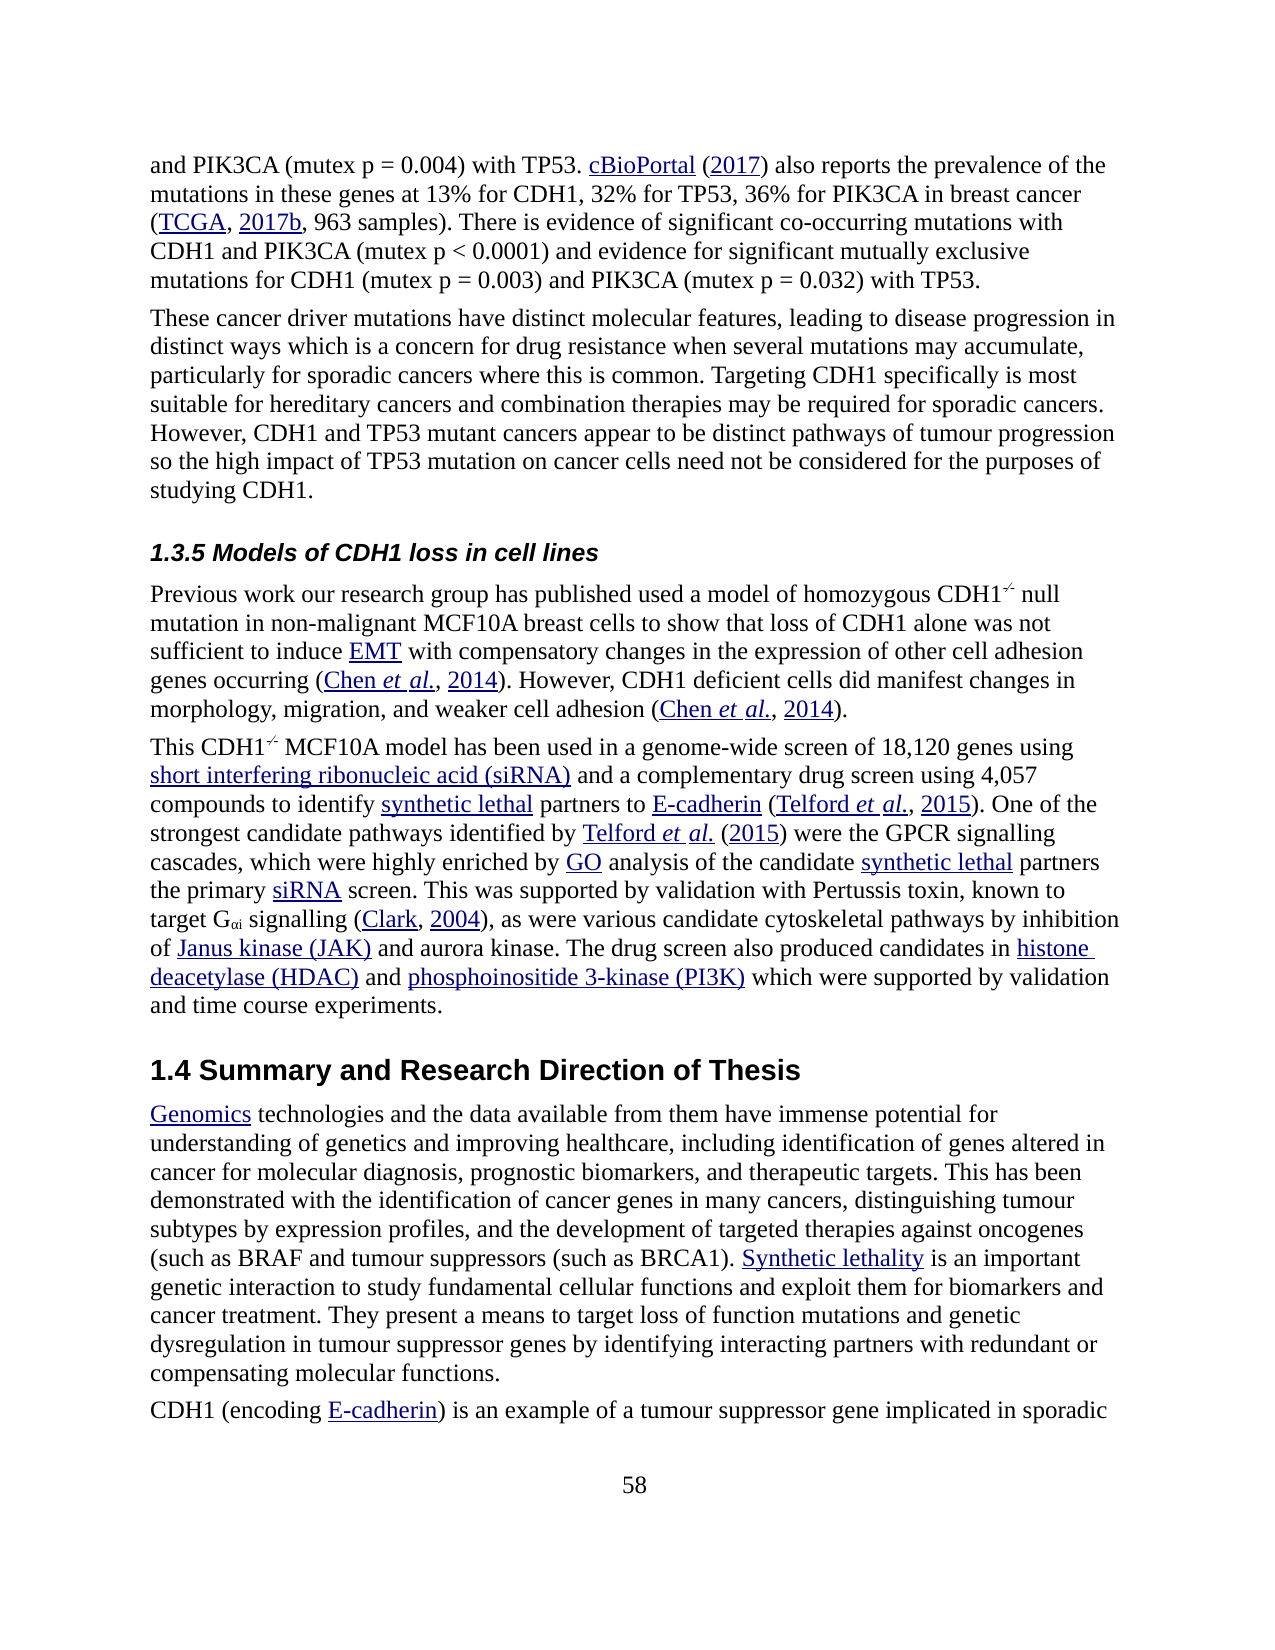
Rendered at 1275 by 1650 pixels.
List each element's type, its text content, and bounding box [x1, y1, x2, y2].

text and PIK3CA (mutex p = 0.004) with TP53. cBioPortal (2017) also reports the prevalence of the mutations in these genes at 13% for CDH1, 32% for TP53, 36% for PIK3CA in breast cancer (TCGA, 2017b, 963 samples). There is evidence of significant co-occurring mutations with CDH1 and PIK3CA (mutex p < 0.0001) and evidence for significant mutually exclusive mutations for CDH1 (mutex p = 0.003) and PIK3CA (mutex p = 0.032) with TP53. [150, 150, 1125, 294]
text Previous work our research group has published used a model of homozygous CDH1-∕- null mutation in non-malignant MCF10A breast cells to show that loss of CDH1 alone was not sufficient to induce EMT with compensatory changes in the expression of other cell adhesion genes occurring (Chen et al., 2014). However, CDH1 deficient cells did manifest changes in morphology, migration, and weaker cell adhesion (Chen et al., 2014). [150, 579, 1125, 723]
subtitle 1.4 Summary and Research Direction of Thesis [150, 1053, 1125, 1087]
text CDH1 (encoding E-cadherin) is an example of a tumour suppressor gene implicated in sporadic [150, 1396, 1125, 1424]
text These cancer driver mutations have distinct molecular features, leading to disease progression in distinct ways which is a concern for drug resistance when several mutations may accumulate, particularly for sporadic cancers where this is common. Targeting CDH1 specifically is most suitable for hereditary cancers and combination therapies may be required for sporadic cancers. However, CDH1 and TP53 mutant cancers appear to be distinct pathways of tumour progression so the high impact of TP53 mutation on cancer cells need not be considered for the purposes of studying CDH1. [150, 303, 1125, 504]
subtitle 1.3.5 Models of CDH1 loss in cell lines [150, 538, 1125, 566]
text Genomics technologies and the data available from them have immense potential for understanding of genetics and improving healthcare, including identification of genes altered in cancer for molecular diagnosis, prognostic biomarkers, and therapeutic targets. This has been demonstrated with the identification of cancer genes in many cancers, distinguishing tumour subtypes by expression profiles, and the development of targeted therapies against oncogenes (such as BRAF and tumour suppressors (such as BRCA1). Synthetic lethality is an important genetic interaction to study fundamental cellular functions and exploit them for biomarkers and cancer treatment. They present a means to target loss of function mutations and genetic dysregulation in tumour suppressor genes by identifying interacting partners with redundant or compensating molecular functions. [150, 1099, 1125, 1387]
text This CDH1-∕- MCF10A model has been used in a genome-wide screen of 18,120 genes using short interfering ribonucleic acid (siRNA) and a complementary drug screen using 4,057 compounds to identify synthetic lethal partners to E-cadherin (Telford et al., 2015). One of the strongest candidate pathways identified by Telford et al. (2015) were the GPCR signalling cascades, which were highly enriched by GO analysis of the candidate synthetic lethal partners the primary siRNA screen. This was supported by validation with Pertussis toxin, known to target Gαi signalling (Clark, 2004), as were various candidate cytoskeletal pathways by inhibition of Janus kinase (JAK) and aurora kinase. The drug screen also produced candidates in histone deacetylase (HDAC) and phosphoinositide 3-kinase (PI3K) which were supported by validation and time course experiments. [150, 732, 1125, 1019]
